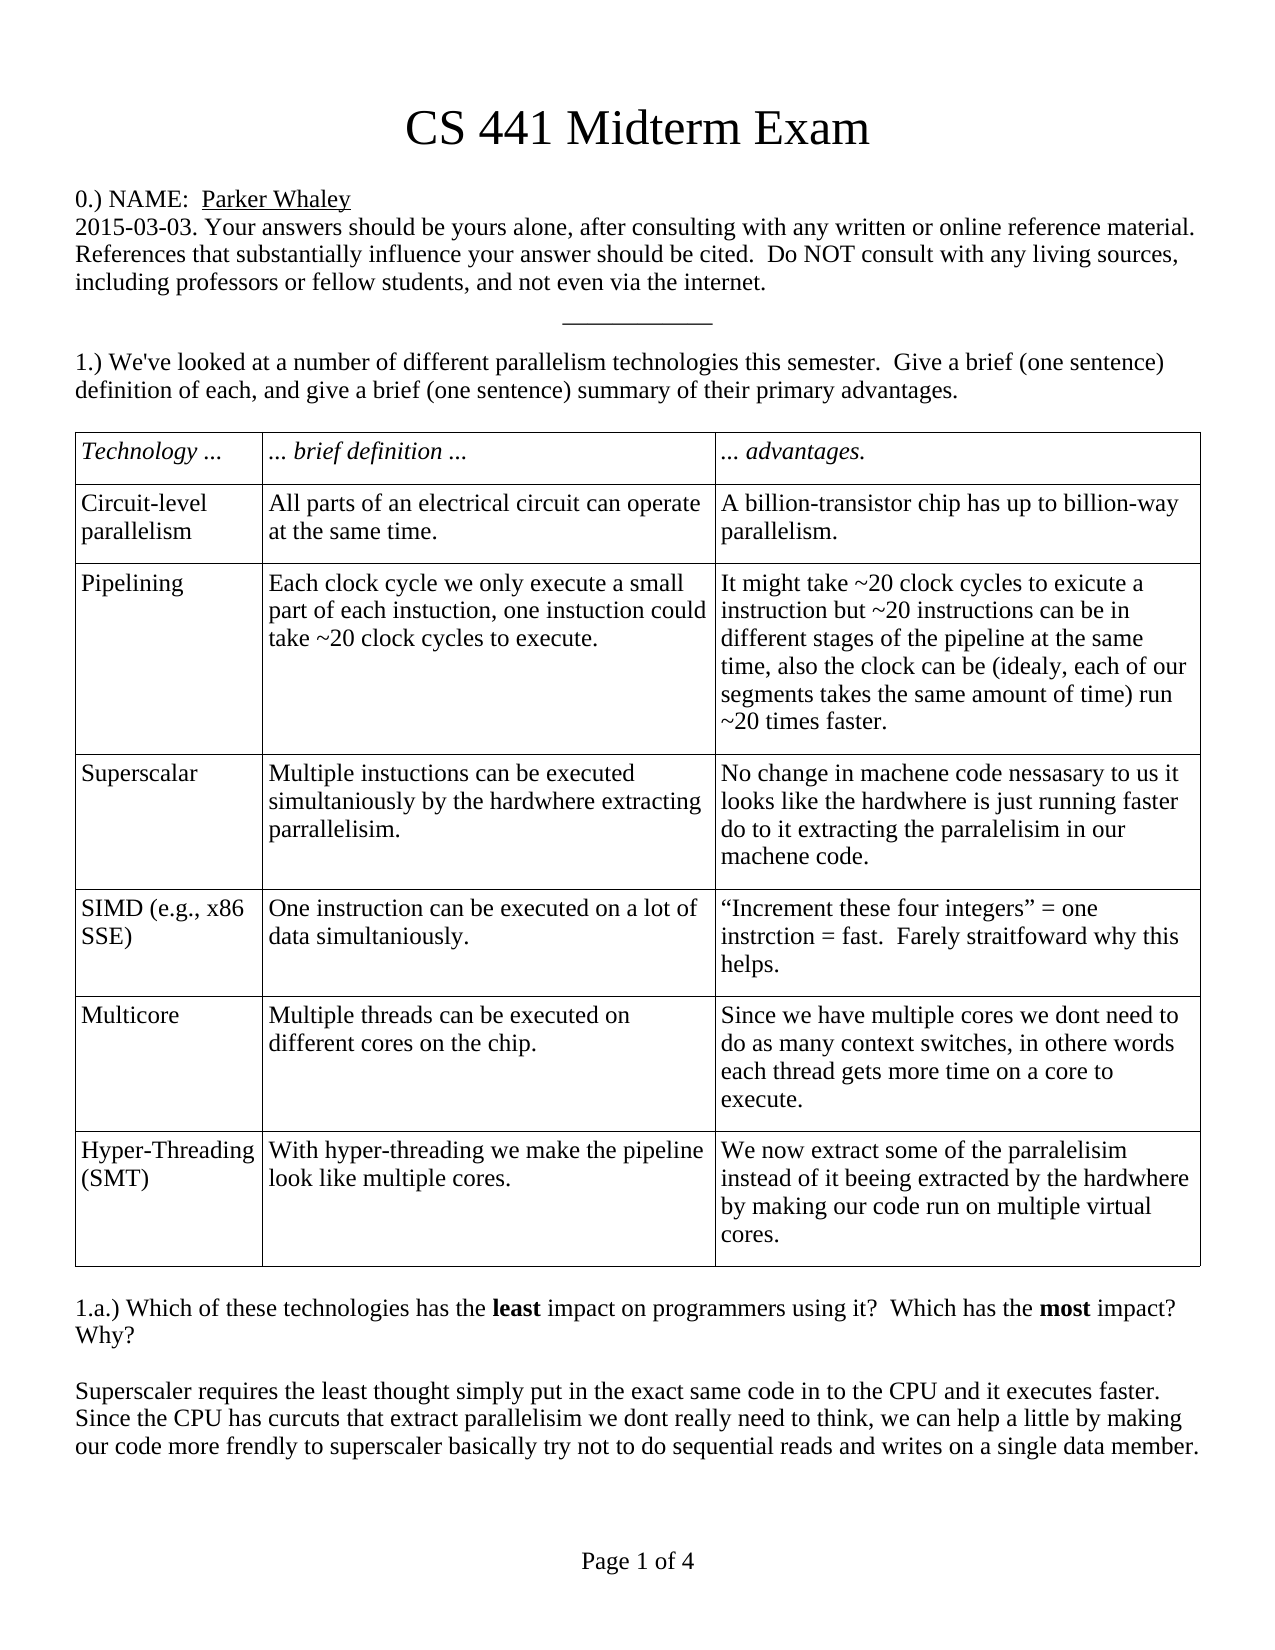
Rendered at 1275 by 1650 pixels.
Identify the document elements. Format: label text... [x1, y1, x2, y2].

table_cell Each clock cycle we only execute a small part of each instuction, one instuction could take ~20 clock cycles to execute. [263, 564, 715, 753]
table_header ... brief definition ... [263, 433, 715, 483]
table_cell Superscalar [76, 755, 262, 888]
text Superscaler requires the least thought simply put in the exact same code in to the CPU and it executes faster. Since the CPU has curcuts that extract parallelisim we dont really need to think, we can help a little by making our code more frendly to superscaler basically try not to do sequential reads and writes on a single data member. [75, 1377, 1200, 1460]
table_cell Multiple instuctions can be executed simultaniously by the hardwhere extracting parrallelisim. [263, 755, 715, 888]
table_cell Multiple threads can be executed on different cores on the chip. [263, 997, 715, 1131]
table_cell With hyper-threading we make the pipeline look like multiple cores. [263, 1132, 715, 1266]
table_cell Pipelining [76, 564, 262, 753]
text 1.) We've looked at a number of different parallelism technologies this semester. Give a brief (one sentence) definition of each, and give a brief (one sentence) summary of their primary advantages. [75, 348, 1200, 404]
text 1.a.) Which of these technologies has the least impact on programmers using it? Which has the most impact? Why? [75, 1294, 1200, 1349]
table_cell Since we have multiple cores we dont need to do as many context switches, in othere words each thread gets more time on a core to execute. [716, 997, 1200, 1131]
table_cell It might take ~20 clock cycles to exicute a instruction but ~20 instructions can be in different stages of the pipeline at the same time, also the clock can be (idealy, each of our segments takes the same amount of time) run ~20 times faster. [716, 564, 1200, 753]
table_cell We now extract some of the parralelisim instead of it beeing extracted by the hardwhere by making our code run on multiple virtual cores. [716, 1132, 1200, 1266]
table_cell One instruction can be executed on a lot of data simultaniously. [263, 890, 715, 996]
table_header ... advantages. [716, 433, 1200, 483]
table_cell All parts of an electrical circuit can operate at the same time. [263, 485, 715, 563]
subtitle CS 441 Midterm Exam [75, 100, 1200, 155]
table_cell SIMD (e.g., x86 SSE) [76, 890, 262, 996]
text 0.) NAME: Parker Whaley 2015-03-03. Your answers should be yours alone, after consulting with any written or online reference material. References that substantially influence your answer should be cited. Do NOT consult with any living sources, including professors or fellow students, and not even via the internet. [75, 185, 1200, 296]
table_cell Multicore [76, 997, 262, 1131]
table_cell Circuit-level parallelism [76, 485, 262, 563]
table_cell No change in machene code nessasary to us it looks like the hardwhere is just running faster do to it extracting the parralelisim in our machene code. [716, 755, 1200, 888]
table_header Technology ... [76, 433, 262, 483]
table_cell Hyper-Threading (SMT) [76, 1132, 262, 1266]
table_cell A billion-transistor chip has up to billion-way parallelism. [716, 485, 1200, 563]
text —————— [75, 308, 1200, 336]
table_cell “Increment these four integers” = one instrction = fast. Farely straitfoward why this helps. [716, 890, 1200, 996]
